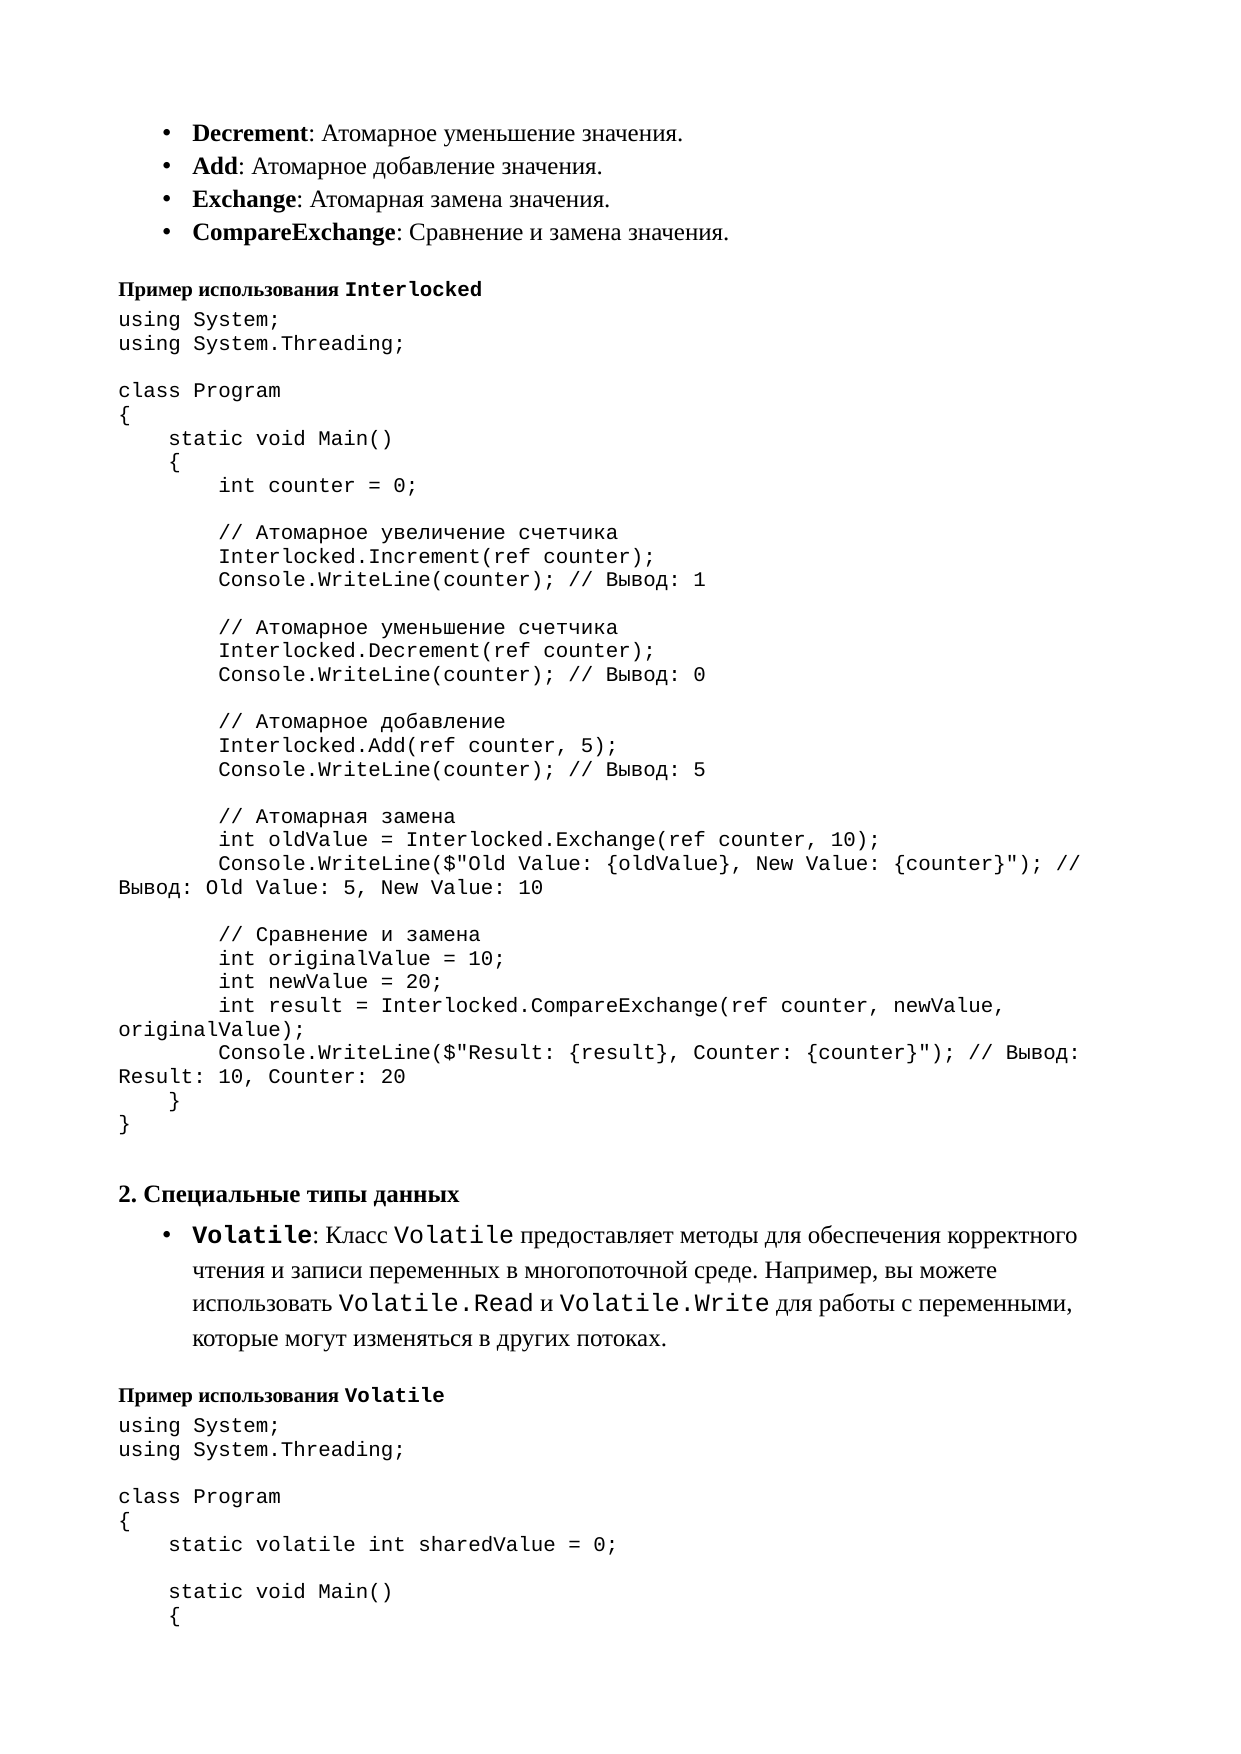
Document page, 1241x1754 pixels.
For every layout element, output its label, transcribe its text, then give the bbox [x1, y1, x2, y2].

text static void Main() [118, 1581, 1122, 1604]
text } [118, 1113, 1122, 1137]
text int originalValue = 10; [118, 948, 1122, 971]
text Console.WriteLine(counter); // Вывод: 5 [118, 758, 1122, 782]
list CompareExchange: Сравнение и замена значения. [162, 217, 1122, 246]
text // Атомарное добавление [118, 711, 1122, 735]
subtitle Пример использования Interlocked [118, 277, 1122, 303]
text { [118, 404, 1122, 427]
list Exchange: Атомарная замена значения. [162, 184, 1122, 213]
text { [118, 1604, 1122, 1628]
text // Атомарное увеличение счетчика [118, 522, 1122, 546]
text } [118, 1089, 1122, 1113]
text int oldValue = Interlocked.Exchange(ref counter, 10); [118, 829, 1122, 853]
text static volatile int sharedValue = 0; [118, 1534, 1122, 1557]
text Console.WriteLine($"Old Value: {oldValue}, New Value: {counter}"); // Вывод: Old Value: 5, New Value: 10 [118, 853, 1122, 900]
text { [118, 1510, 1122, 1534]
text int counter = 0; [118, 475, 1122, 498]
text static void Main() [118, 427, 1122, 451]
text // Атомарное уменьшение счетчика [118, 617, 1122, 640]
text using System; [118, 1415, 1122, 1439]
text Interlocked.Increment(ref counter); [118, 546, 1122, 569]
text { [118, 451, 1122, 475]
list Decrement: Атомарное уменьшение значения. [162, 118, 1122, 147]
text int newValue = 20; [118, 971, 1122, 995]
text class Program [118, 1486, 1122, 1510]
text using System.Threading; [118, 1439, 1122, 1463]
text using System.Threading; [118, 333, 1122, 357]
subtitle Пример использования Volatile [118, 1383, 1122, 1409]
text // Сравнение и замена [118, 924, 1122, 948]
list Add: Атомарное добавление значения. [162, 151, 1122, 180]
text class Program [118, 380, 1122, 404]
list Volatile: Класс Volatile предоставляет методы для обеспечения корректного чтения и записи переменных в многопоточной среде. Например, вы можете использовать Volatile.Read и Volatile.Write для работы с переменными, которые могут изменяться в других потоках. [162, 1220, 1122, 1352]
text using System; [118, 309, 1122, 333]
text Interlocked.Decrement(ref counter); [118, 640, 1122, 664]
text Console.WriteLine($"Result: {result}, Counter: {counter}"); // Вывод: Result: 10, Counter: 20 [118, 1042, 1122, 1089]
text Console.WriteLine(counter); // Вывод: 0 [118, 664, 1122, 688]
text Console.WriteLine(counter); // Вывод: 1 [118, 569, 1122, 593]
text // Атомарная замена [118, 806, 1122, 829]
text Interlocked.Add(ref counter, 5); [118, 735, 1122, 758]
subtitle 2. Специальные типы данных [118, 1179, 1122, 1208]
text int result = Interlocked.CompareExchange(ref counter, newValue, originalValue); [118, 995, 1122, 1042]
